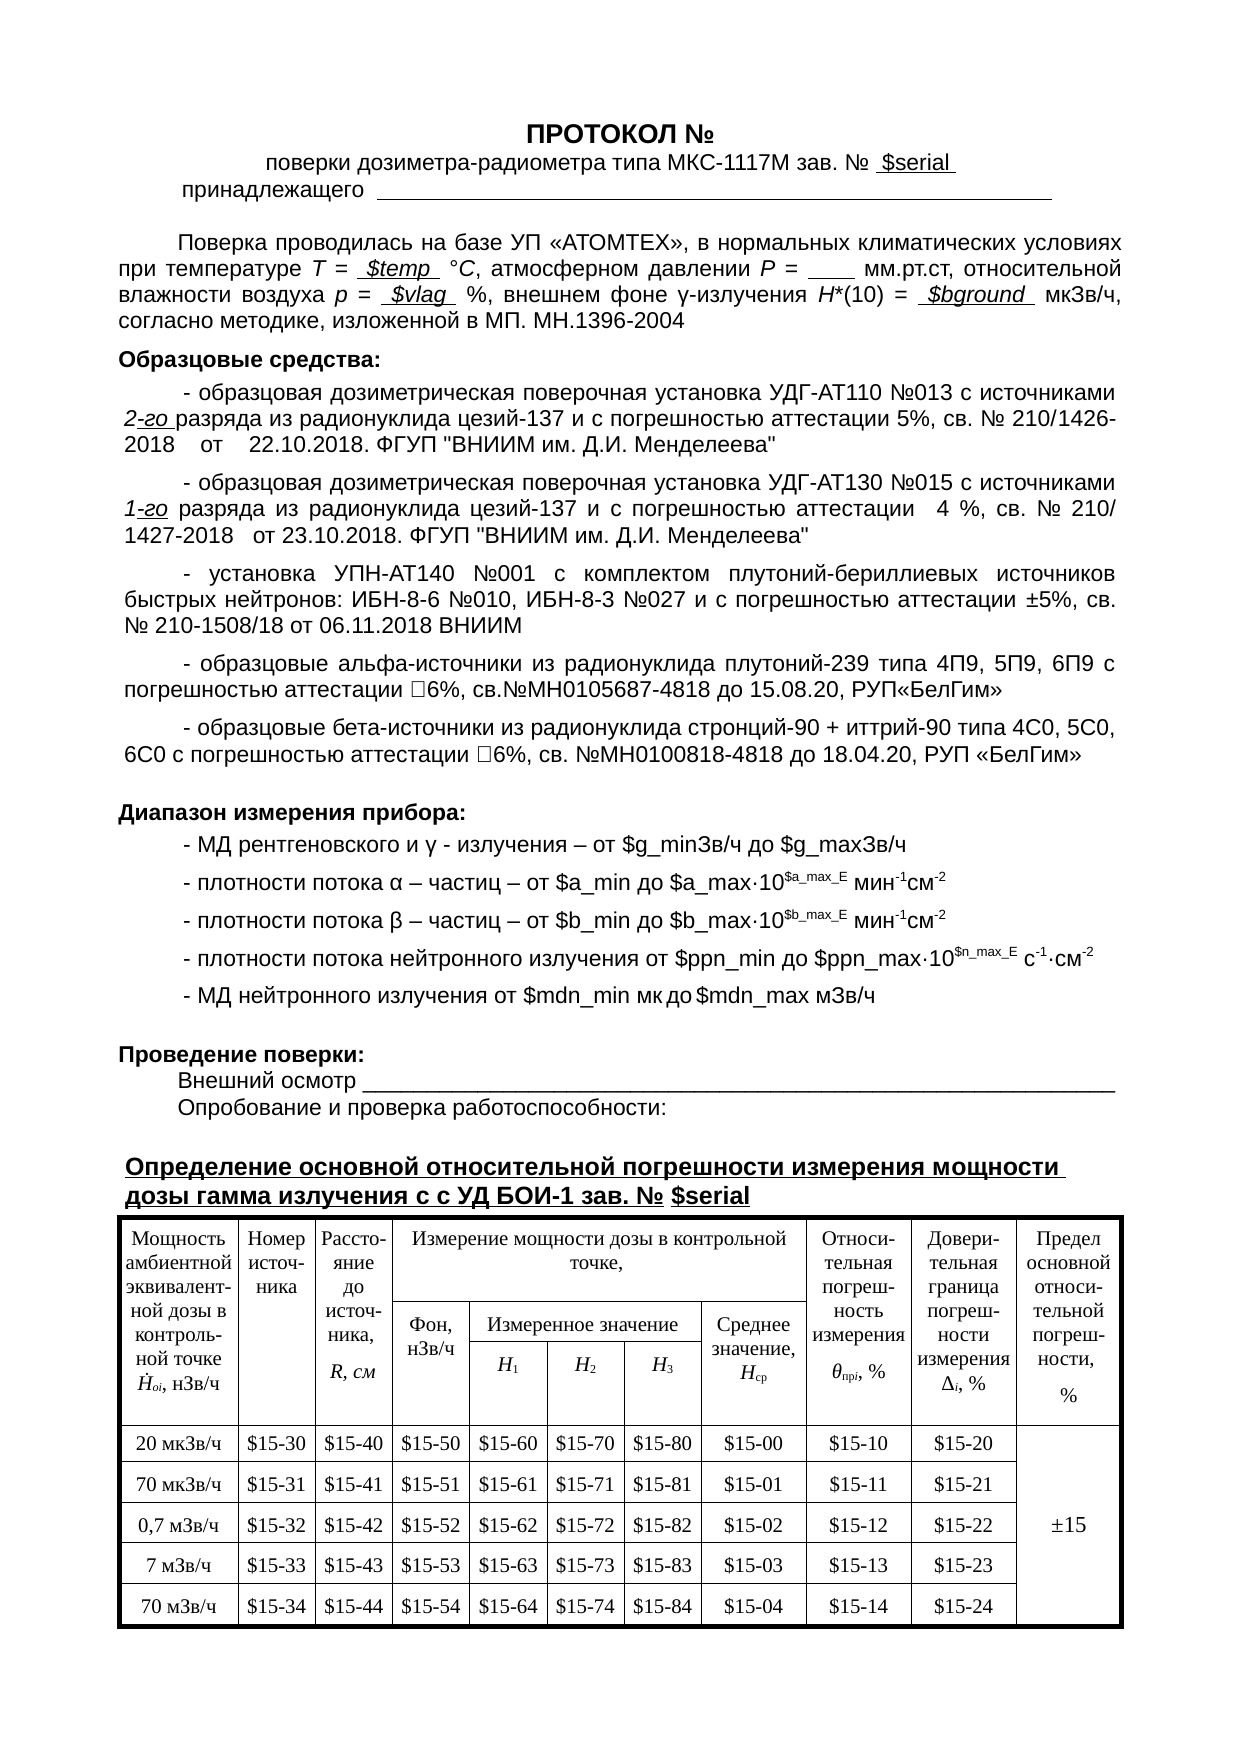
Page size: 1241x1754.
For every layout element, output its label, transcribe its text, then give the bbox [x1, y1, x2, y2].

table_cell $15-10 [807, 1426, 911, 1461]
table_header - образцовая дозиметрическая поверочная установка УДГ-АТ130 №015 с источниками 1-го разряда из радионуклида цезий-137 и с погрешностью аттестации 4 %, св. № 210/ 1427-2018 от 23.10.2018. ФГУП "ВНИИМ им. Д.И. Менделеева" [118, 463, 1122, 554]
table_cell $15-61 [470, 1462, 547, 1502]
table_cell $15-14 [807, 1584, 911, 1624]
table_cell 7 мЗв/ч [122, 1543, 238, 1583]
table_cell Довери-тельная граница погреш-ности измерения Δi, % [912, 1220, 1016, 1425]
table_header Определение основной относительной погрешности измерения мощности дозы гамма излучения с с УД БОИ-1 зав. № $serial [119, 1146, 1121, 1215]
table_cell $15-22 [912, 1503, 1016, 1542]
table_cell $15-33 [239, 1543, 315, 1583]
table_cell $15-70 [548, 1426, 624, 1461]
table_cell $15-20 [912, 1426, 1016, 1461]
table_cell 70 мЗв/ч [122, 1584, 238, 1624]
table_header - установка УПН-АТ140 №001 с комплектом плутоний-бериллиевых источников быстрых нейтронов: ИБН-8-6 №010, ИБН-8-3 №027 и с погрешностью аттестации ±5%, св. № 210-1508/18 от 06.11.2018 ВНИИМ [118, 554, 1122, 644]
table_cell Рассто-яние до источ-ника, R, см [316, 1220, 392, 1425]
table_cell $15-23 [912, 1543, 1016, 1583]
text Внешний осмотр ___________________________________________________________ [118, 1067, 1122, 1093]
table_cell H3 [625, 1342, 701, 1425]
table_cell $15-04 [702, 1584, 806, 1624]
table_cell 70 мкЗв/ч [122, 1462, 238, 1502]
table_cell $15-51 [393, 1462, 469, 1502]
text ПРОТОКОЛ № [118, 118, 1122, 149]
table_cell ±15 [1017, 1426, 1119, 1624]
table_cell 20 мкЗв/ч [122, 1426, 238, 1461]
table_cell Предел основной относи-тельной погреш-ности, % [1017, 1220, 1119, 1425]
table_cell $15-50 [393, 1426, 469, 1461]
table_cell 0,7 мЗв/ч [122, 1503, 238, 1542]
table_cell $15-31 [239, 1462, 315, 1502]
text принадлежащего . . [118, 176, 1122, 202]
text поверки дозиметра-радиометра типа МКС-1117М зав. № $serial . [118, 149, 1122, 176]
table_header - МД нейтронного излучения от $mdn_min мк до $mdn_max мЗв/ч [118, 977, 1122, 1014]
table_cell $15-44 [316, 1584, 392, 1624]
table_header - МД рентгеновского и γ - излучения – от $g_minЗв/ч до $g_maxЗв/ч [118, 825, 1122, 863]
table_cell Мощность амбиентной эквивалент-ной дозы в контроль-ной точке Ḣoi, нЗв/ч [122, 1220, 238, 1425]
table_header - образцовая дозиметрическая поверочная установка УДГ-АТ110 №013 с источниками 2-го разряда из радионуклида цезий-137 и с погрешностью аттестации 5%, св. № 210/1426-2018 от 22.10.2018. ФГУП "ВНИИМ им. Д.И. Менделеева" [118, 373, 1122, 463]
table_cell Номер источ-ника [239, 1220, 315, 1425]
table_cell $15-52 [393, 1503, 469, 1542]
table_header - плотности потока α – частиц – от $a_min до $a_max·10$a_max_E мин-1см-2 [118, 863, 1122, 901]
table_header - плотности потока нейтронного излучения от $ppn_min до $ppn_max·10$n_max_E с-1·см-2 [118, 939, 1122, 977]
table_header - образцовые альфа-источники из радионуклида плутоний-239 типа 4П9, 5П9, 6П9 с погрешностью аттестации 6%, св.№МН0105687-4818 до 15.08.20, РУП«БелГим» [118, 644, 1122, 708]
table_cell $15-43 [316, 1543, 392, 1583]
table_cell $15-24 [912, 1584, 1016, 1624]
table_cell $15-80 [625, 1426, 701, 1461]
text Диапазон измерения прибора: [118, 799, 1149, 825]
table_cell H2 [548, 1342, 624, 1425]
table_header - образцовые бета-источники из радионуклида стронций-90 + иттрий-90 типа 4С0, 5С0, 6С0 с погрешностью аттестации 6%, св. №МН0100818-4818 до 18.04.20, РУП «БелГим» [118, 709, 1122, 773]
table_cell $15-54 [393, 1584, 469, 1624]
table_cell Относи-тельная погреш-ность измерения θпрi, % [807, 1220, 911, 1425]
table_cell $15-12 [807, 1503, 911, 1542]
table_cell $15-82 [625, 1503, 701, 1542]
table_cell $15-40 [316, 1426, 392, 1461]
table_cell $15-84 [625, 1584, 701, 1624]
table_cell Среднее значение, Hср [702, 1302, 806, 1425]
table_cell $15-81 [625, 1462, 701, 1502]
text Опробование и проверка работоспособности: [118, 1093, 1122, 1120]
text Образцовые средства: [118, 346, 1122, 373]
table_cell $15-41 [316, 1462, 392, 1502]
table_cell Фон, нЗв/ч [393, 1302, 469, 1425]
table_cell $15-71 [548, 1462, 624, 1502]
table_cell $15-83 [625, 1543, 701, 1583]
table_cell $15-53 [393, 1543, 469, 1583]
table_cell $15-00 [702, 1426, 806, 1461]
table_cell $15-72 [548, 1503, 624, 1542]
table_cell $15-01 [702, 1462, 806, 1502]
table_cell $15-21 [912, 1462, 1016, 1502]
table_cell $15-30 [239, 1426, 315, 1461]
table_header - плотности потока β – частиц – от $b_min до $b_max·10$b_max_E мин-1см-2 [118, 901, 1122, 939]
text Проведение поверки: [118, 1041, 1122, 1067]
table_cell $15-13 [807, 1543, 911, 1583]
table_cell $15-73 [548, 1543, 624, 1583]
table_cell $15-02 [702, 1503, 806, 1542]
table_cell $15-60 [470, 1426, 547, 1461]
table_cell $15-74 [548, 1584, 624, 1624]
table_cell H1 [470, 1342, 547, 1425]
table_cell $15-11 [807, 1462, 911, 1502]
table_cell $15-42 [316, 1503, 392, 1542]
table_cell Измерение мощности дозы в контрольной точке, [393, 1220, 806, 1301]
table_cell $15-34 [239, 1584, 315, 1624]
table_cell $15-64 [470, 1584, 547, 1624]
table_cell $15-62 [470, 1503, 547, 1542]
table_cell $15-63 [470, 1543, 547, 1583]
table_cell $15-03 [702, 1543, 806, 1583]
table_cell $15-32 [239, 1503, 315, 1542]
text Поверка проводилась на базе УП «АТОМТЕХ», в нормальных климатических условиях при температуре Т = $temp °С, атмосферном давлении Р = мм.рт.ст, относительной влажности воздуха р = $vlag %, внешнем фоне γ-излучения H*(10) = $bground мкЗв/ч, согласно методике, изложенной в МП. МН.1396-2004 [118, 228, 1122, 334]
table_cell Измеренное значение [470, 1302, 701, 1341]
